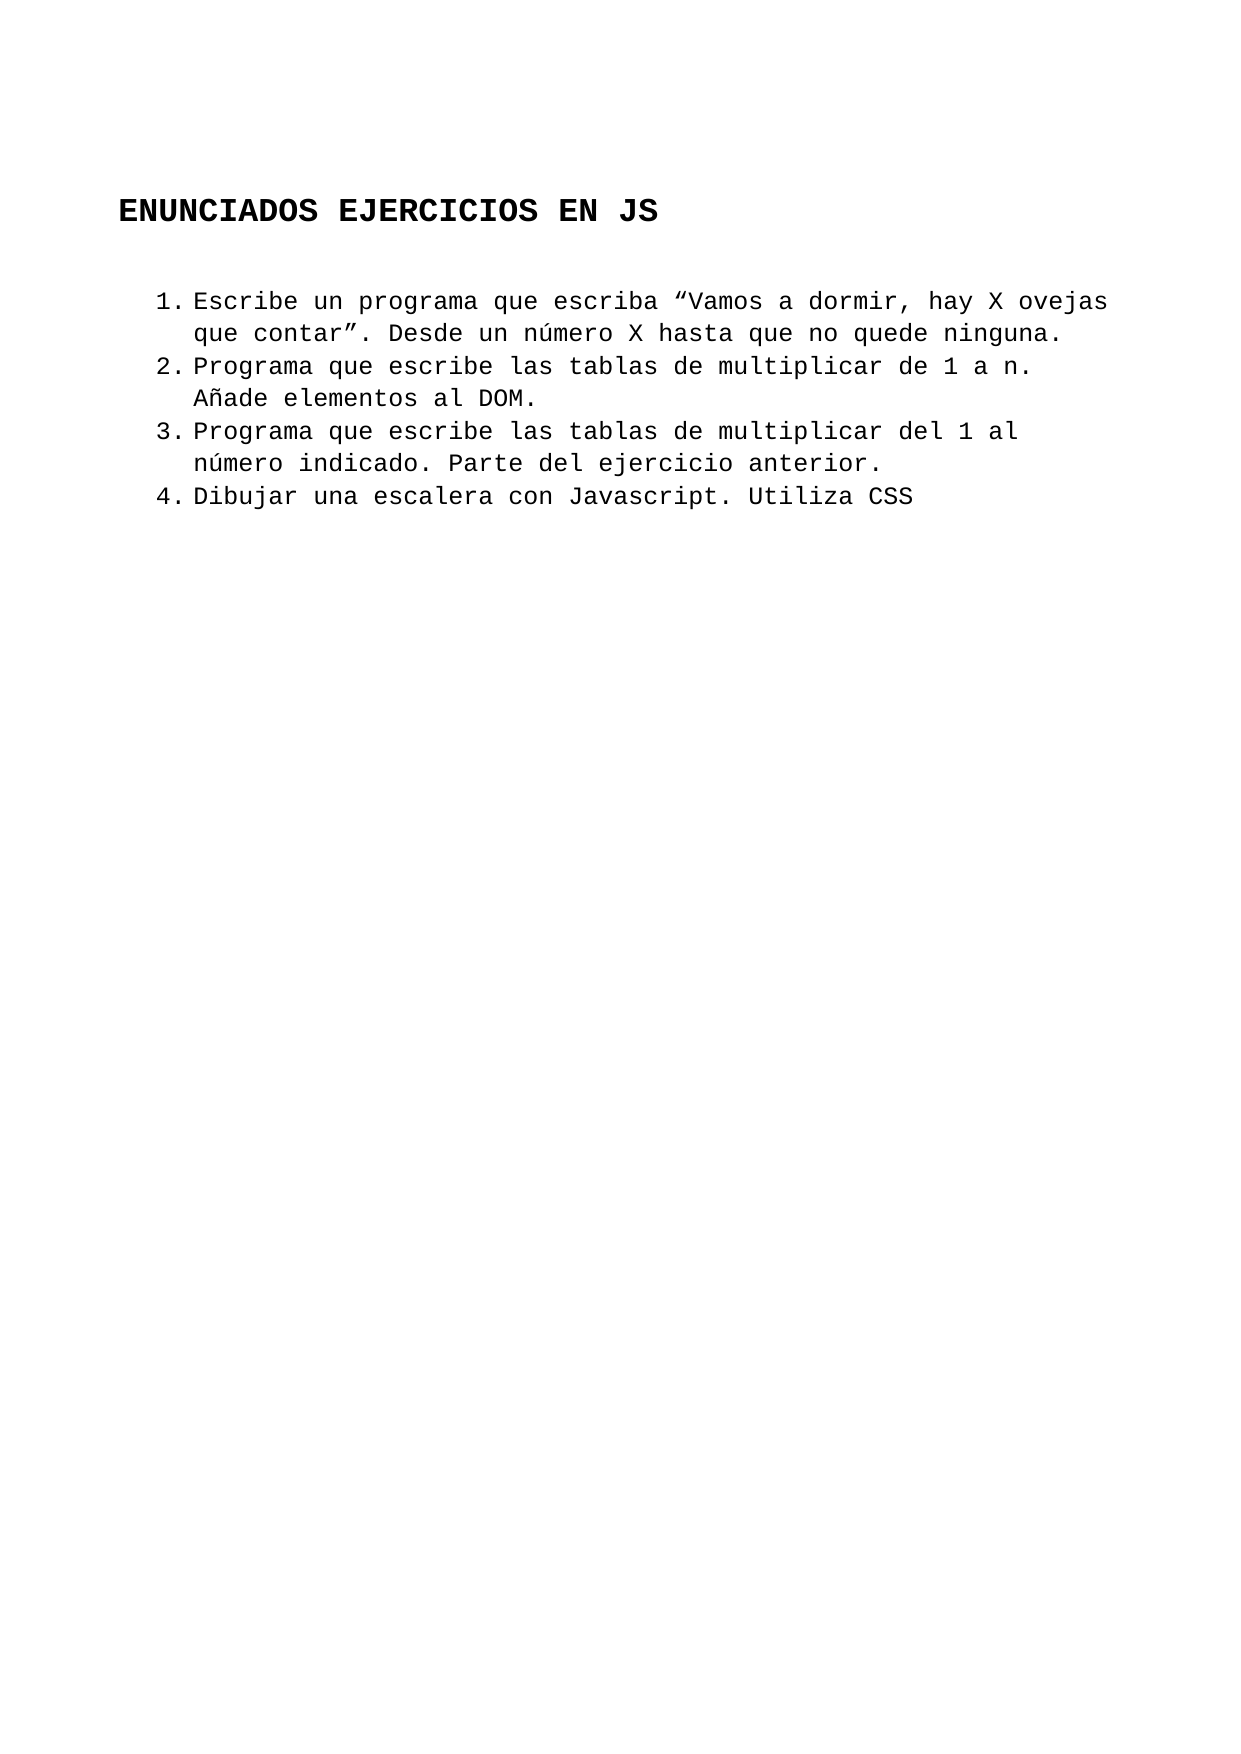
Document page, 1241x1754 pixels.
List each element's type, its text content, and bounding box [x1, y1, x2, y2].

list Programa que escribe las tablas de multiplicar del 1 al número indicado. Parte del ejercicio anterior. [156, 418, 1122, 479]
list Programa que escribe las tablas de multiplicar de 1 a n. Añade elementos al DOM. [156, 353, 1122, 414]
list Dibujar una escalera con Javascript. Utiliza CSS [156, 483, 1122, 512]
list Escribe un programa que escriba “Vamos a dormir, hay X ovejas que contar”. Desde un número X hasta que no quede ninguna. [156, 288, 1122, 349]
text ENUNCIADOS EJERCICIOS EN JS [118, 194, 1122, 232]
